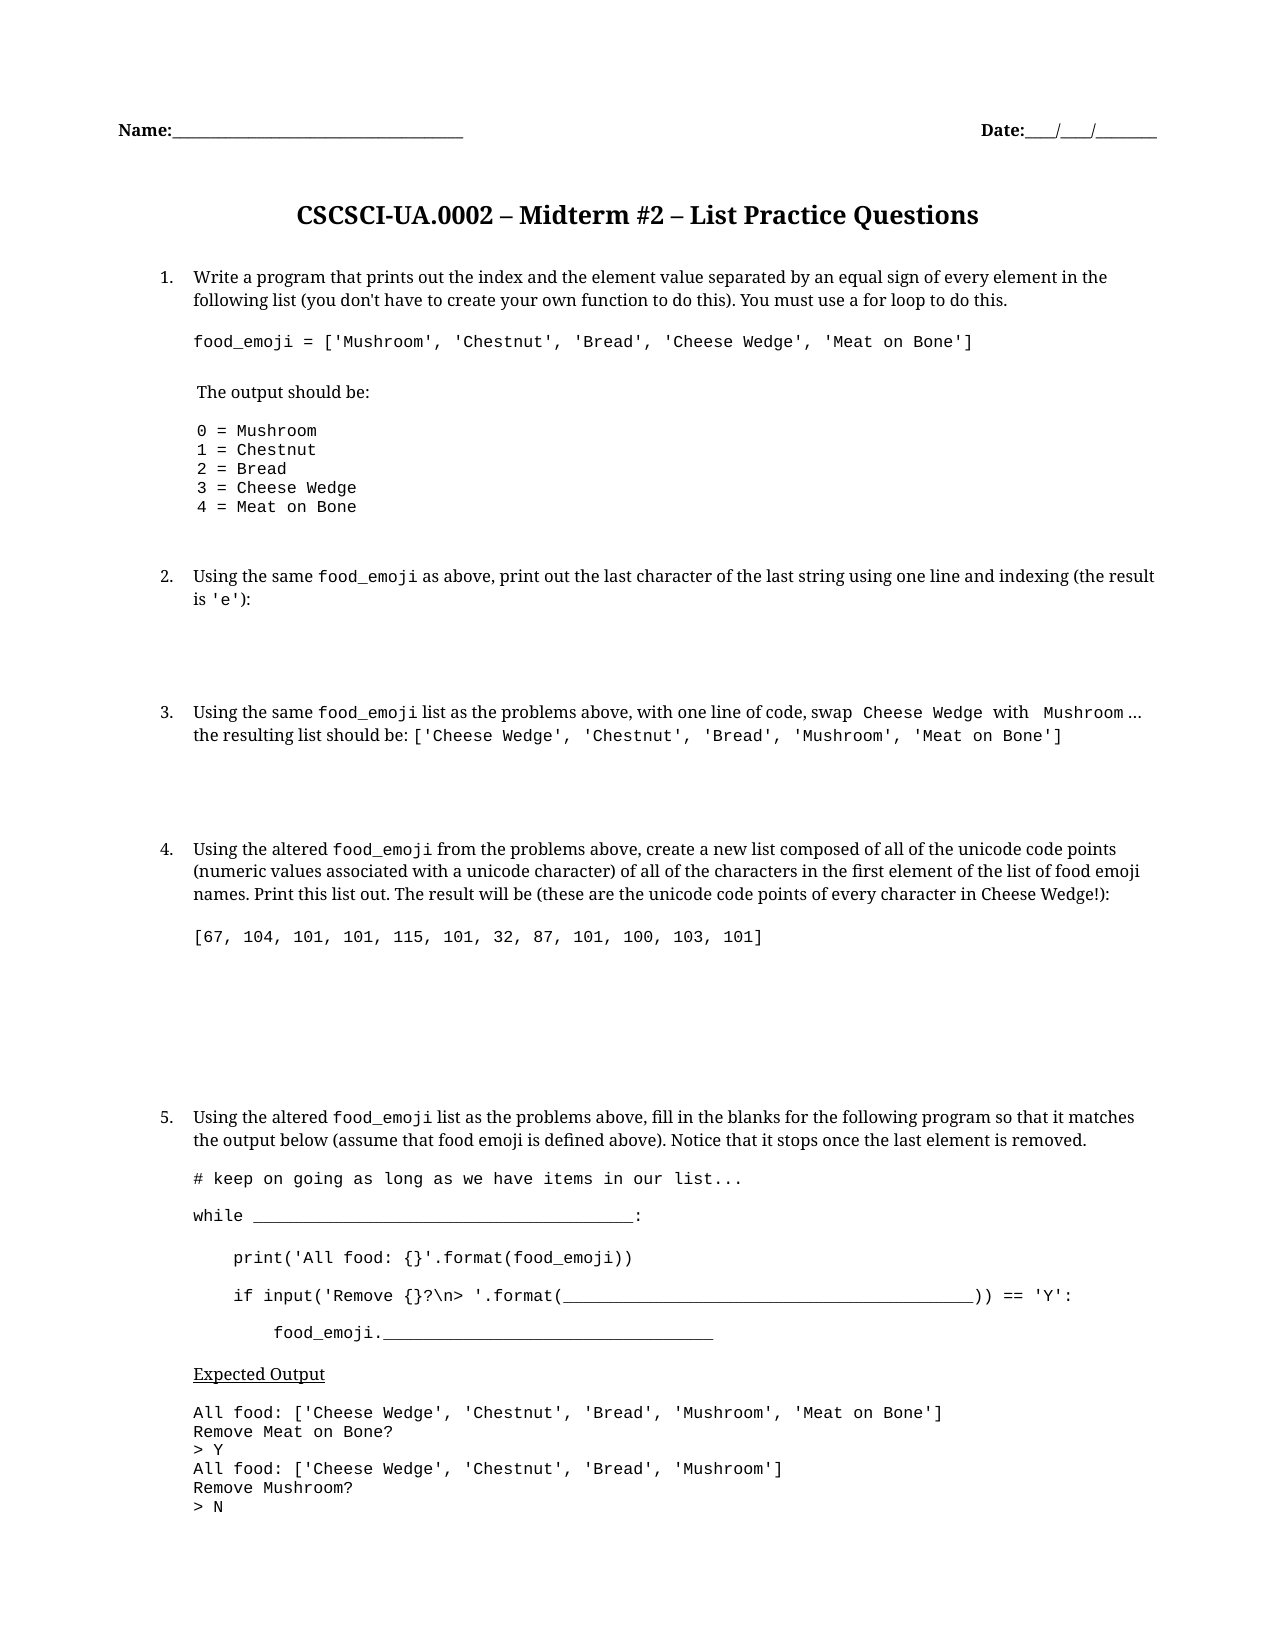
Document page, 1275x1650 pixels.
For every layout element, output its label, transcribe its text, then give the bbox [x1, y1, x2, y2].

list if input('Remove {}?\n> '.format(_________________________________________)) == 'Y': [156, 1268, 1157, 1306]
list > N [156, 1498, 1157, 1517]
list Using the altered food_emoji from the problems above, create a new list composed of all of the unicode code points (numeric values associated with a unicode character) of all of the characters in the first element of the list of food emoji names. Print this list out. The result will be (these are the unicode code points of every character in Cheese Wedge!): [67, 104, 101, 101, 115, 101, 32, 87, 101, 100, 103, 101] [156, 837, 1157, 1106]
list > Y [156, 1442, 1157, 1461]
text CSCSCI-UA.0002 – Midterm #2 – List Practice Questions [118, 163, 1157, 266]
list Remove Mushroom? [156, 1480, 1157, 1498]
list Using the same food_emoji as above, print out the last character of the last string using one line and indexing (the result is 'e'): [156, 564, 1157, 655]
list food_emoji._________________________________ [156, 1306, 1157, 1363]
table_cell [118, 141, 798, 163]
table_header [416, 375, 1157, 523]
table_header Date:____/____/________ [799, 118, 1157, 141]
list Using the same food_emoji list as the problems above, with one line of code, swap Cheese Wedge with Mushroom … the resulting list should be: ['Cheese Wedge', 'Chestnut', 'Bread', 'Mushroom', 'Meat on Bone'] [156, 701, 1157, 746]
list All food: ['Cheese Wedge', 'Chestnut', 'Bread', 'Mushroom'] [156, 1461, 1157, 1480]
list Using the altered food_emoji list as the problems above, fill in the blanks for the following program so that it matches the output below (assume that food emoji is defined above). Notice that it stops once the last element is removed. # keep on going as long as we have items in our list... while ______________________________________: [156, 1106, 1157, 1249]
list Write a program that prints out the index and the element value separated by an equal sign of every element in the following list (you don't have to create your own function to do this). You must use a for loop to do this. food_emoji = ['Mushroom', 'Chestnut', 'Bread', 'Cheese Wedge', 'Meat on Bone'] [156, 266, 1157, 375]
list Remove Meat on Bone? [156, 1423, 1157, 1442]
table_header The output should be: 0 = Mushroom 1 = Chestnut 2 = Bread 3 = Cheese Wedge 4 = Meat on Bone [191, 375, 416, 523]
list print('All food: {}'.format(food_emoji)) [156, 1249, 1157, 1268]
table_header Name:______________________________________ [118, 118, 798, 141]
table_cell [799, 141, 1157, 163]
list Expected Output All food: ['Cheese Wedge', 'Chestnut', 'Bread', 'Mushroom', 'Meat on Bone'] [156, 1363, 1157, 1423]
